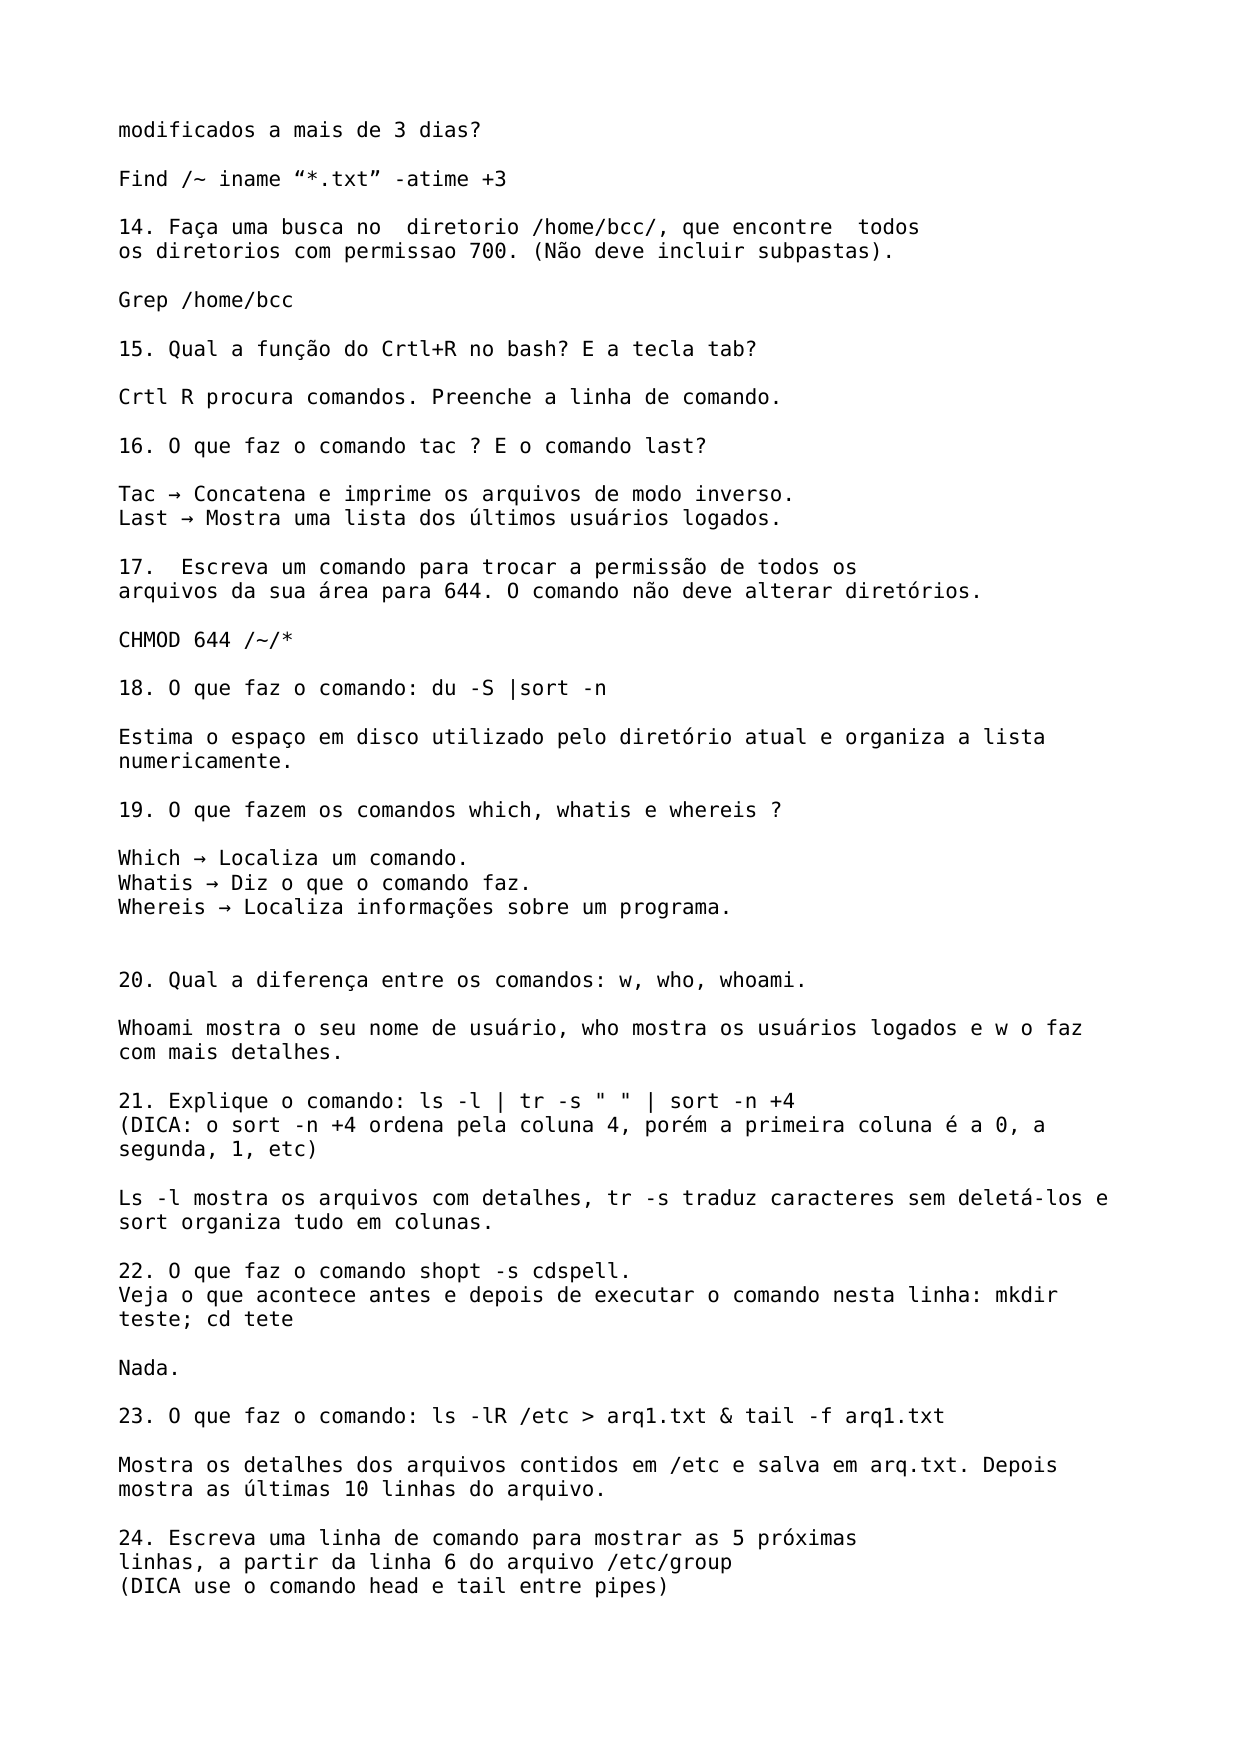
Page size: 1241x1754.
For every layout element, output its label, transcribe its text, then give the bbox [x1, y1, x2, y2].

text 16. O que faz o comando tac ? E o comando last? [118, 434, 1122, 458]
text modificados a mais de 3 dias? [118, 118, 1122, 142]
text 24. Escreva uma linha de comando para mostrar as 5 próximas [118, 1526, 1122, 1550]
text (DICA: o sort -n +4 ordena pela coluna 4, porém a primeira coluna é a 0, a segunda, 1, etc) [118, 1113, 1122, 1162]
text 23. O que faz o comando: ls -lR /etc > arq1.txt & tail -f arq1.txt [118, 1404, 1122, 1429]
text Whereis → Localiza informações sobre um programa. [118, 895, 1122, 919]
text 20. Qual a diferença entre os comandos: w, who, whoami. [118, 968, 1122, 992]
text Whatis → Diz o que o comando faz. [118, 871, 1122, 895]
text 21. Explique o comando: ls -l | tr -s " " | sort -n +4 [118, 1089, 1122, 1113]
text Veja o que acontece antes e depois de executar o comando nesta linha: mkdir teste; cd tete [118, 1283, 1122, 1332]
text 19. O que fazem os comandos which, whatis e whereis ? [118, 798, 1122, 822]
text Grep /home/bcc [118, 288, 1122, 312]
text Mostra os detalhes dos arquivos contidos em /etc e salva em arq.txt. Depois mostra as últimas 10 linhas do arquivo. [118, 1453, 1122, 1502]
text os diretorios com permissao 700. (Não deve incluir subpastas). [118, 239, 1122, 264]
text Nada. [118, 1356, 1122, 1380]
text Whoami mostra o seu nome de usuário, who mostra os usuários logados e w o faz com mais detalhes. [118, 1016, 1122, 1065]
text Estima o espaço em disco utilizado pelo diretório atual e organiza a lista numericamente. [118, 725, 1122, 773]
text Tac → Concatena e imprime os arquivos de modo inverso. [118, 482, 1122, 506]
text arquivos da sua área para 644. O comando não deve alterar diretórios. [118, 579, 1122, 603]
text Crtl R procura comandos. Preenche a linha de comando. [118, 385, 1122, 409]
text Last → Mostra uma lista dos últimos usuários logados. [118, 506, 1122, 531]
text Find /~ iname “*.txt” -atime +3 [118, 167, 1122, 191]
text Ls -l mostra os arquivos com detalhes, tr -s traduz caracteres sem deletá-los e sort organiza tudo em colunas. [118, 1186, 1122, 1234]
text (DICA use o comando head e tail entre pipes) [118, 1574, 1122, 1599]
text CHMOD 644 /~/* [118, 628, 1122, 652]
text 22. O que faz o comando shopt -s cdspell. [118, 1259, 1122, 1283]
text 15. Qual a função do Crtl+R no bash? E a tecla tab? [118, 337, 1122, 361]
text 18. O que faz o comando: du -S |sort -n [118, 676, 1122, 701]
text Which → Localiza um comando. [118, 846, 1122, 871]
text 17. Escreva um comando para trocar a permissão de todos os [118, 555, 1122, 579]
text linhas, a partir da linha 6 do arquivo /etc/group [118, 1550, 1122, 1574]
text 14. Faça uma busca no diretorio /home/bcc/, que encontre todos [118, 215, 1122, 239]
